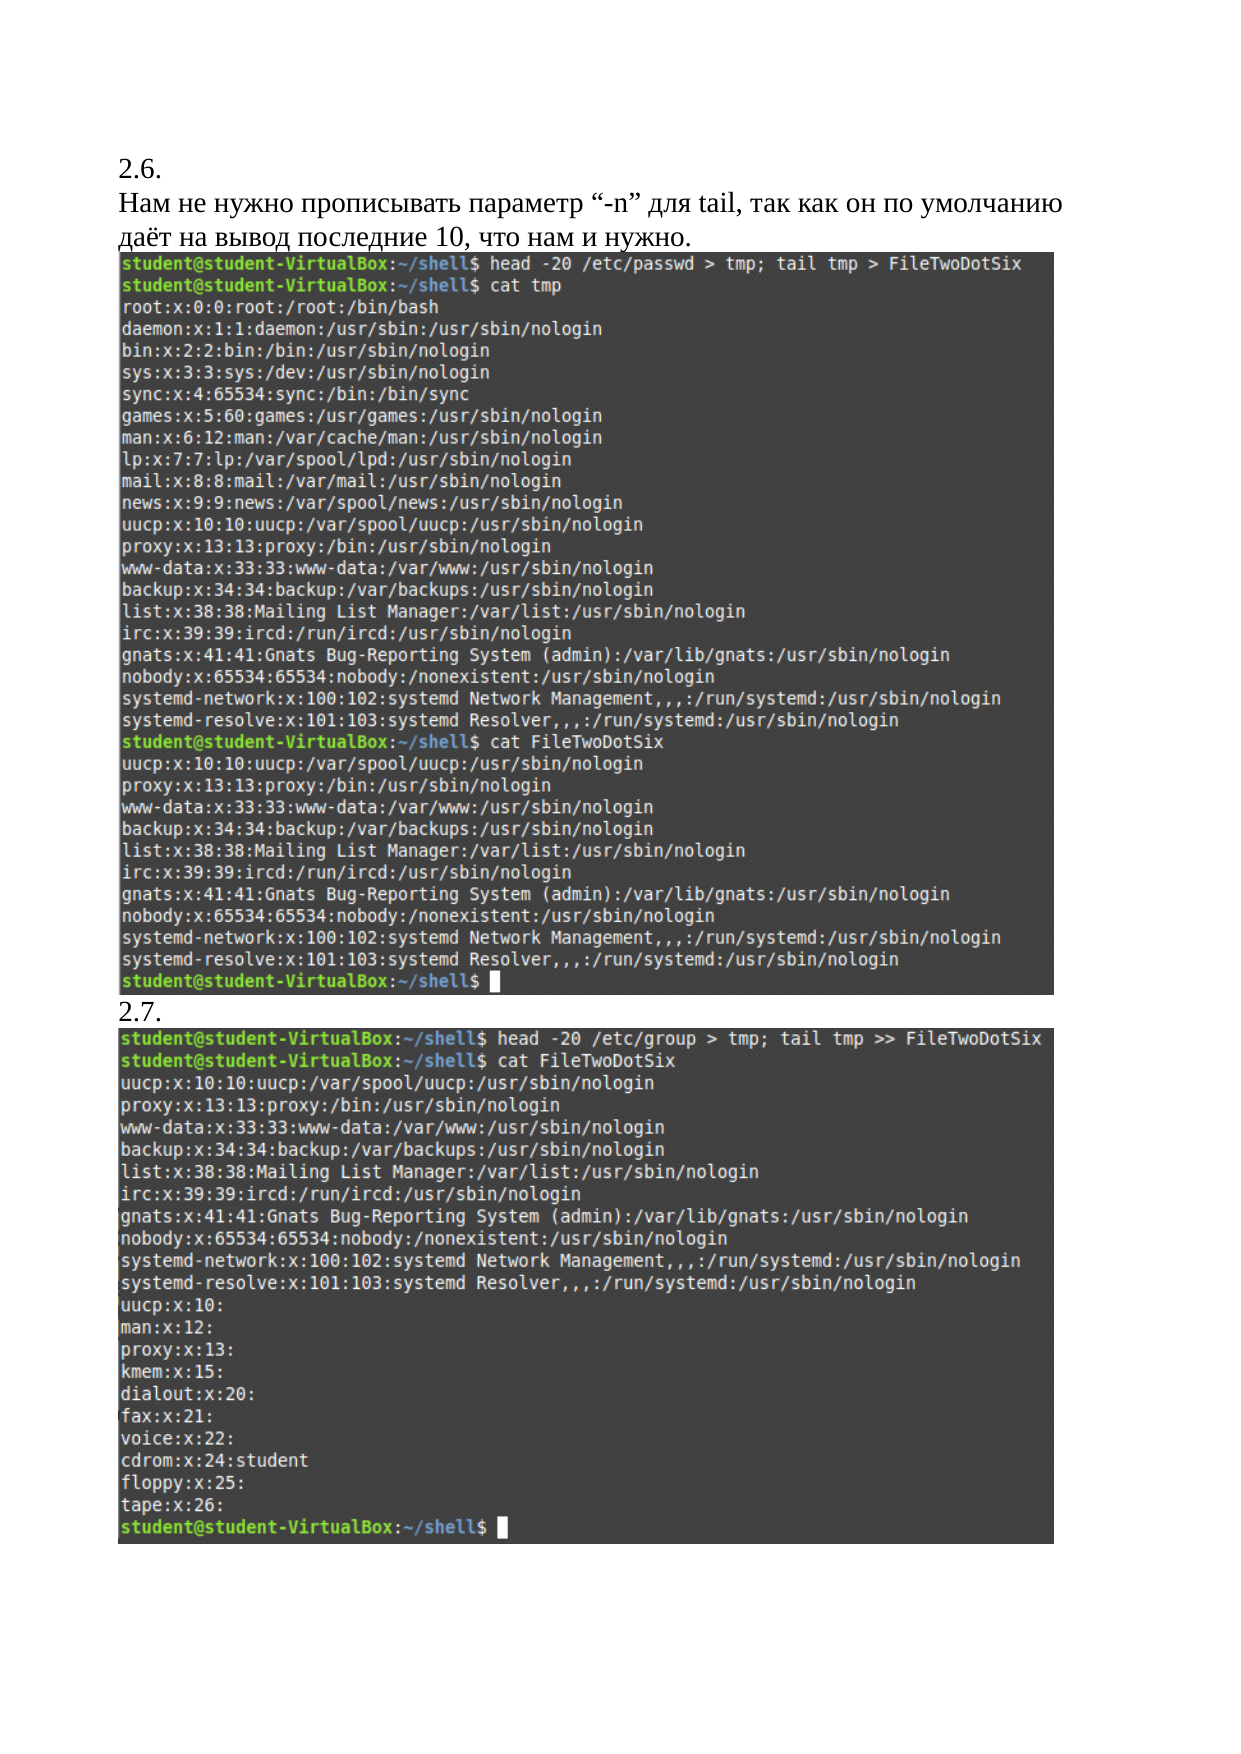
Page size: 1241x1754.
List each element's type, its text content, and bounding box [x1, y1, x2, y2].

text Нам не нужно прописывать параметр “-n” для tail, так как он по умолчанию даёт на вывод последние 10, что нам и нужно. [118, 185, 1122, 994]
text 2.7. [118, 994, 1122, 1028]
text 2.6. [118, 152, 1122, 185]
